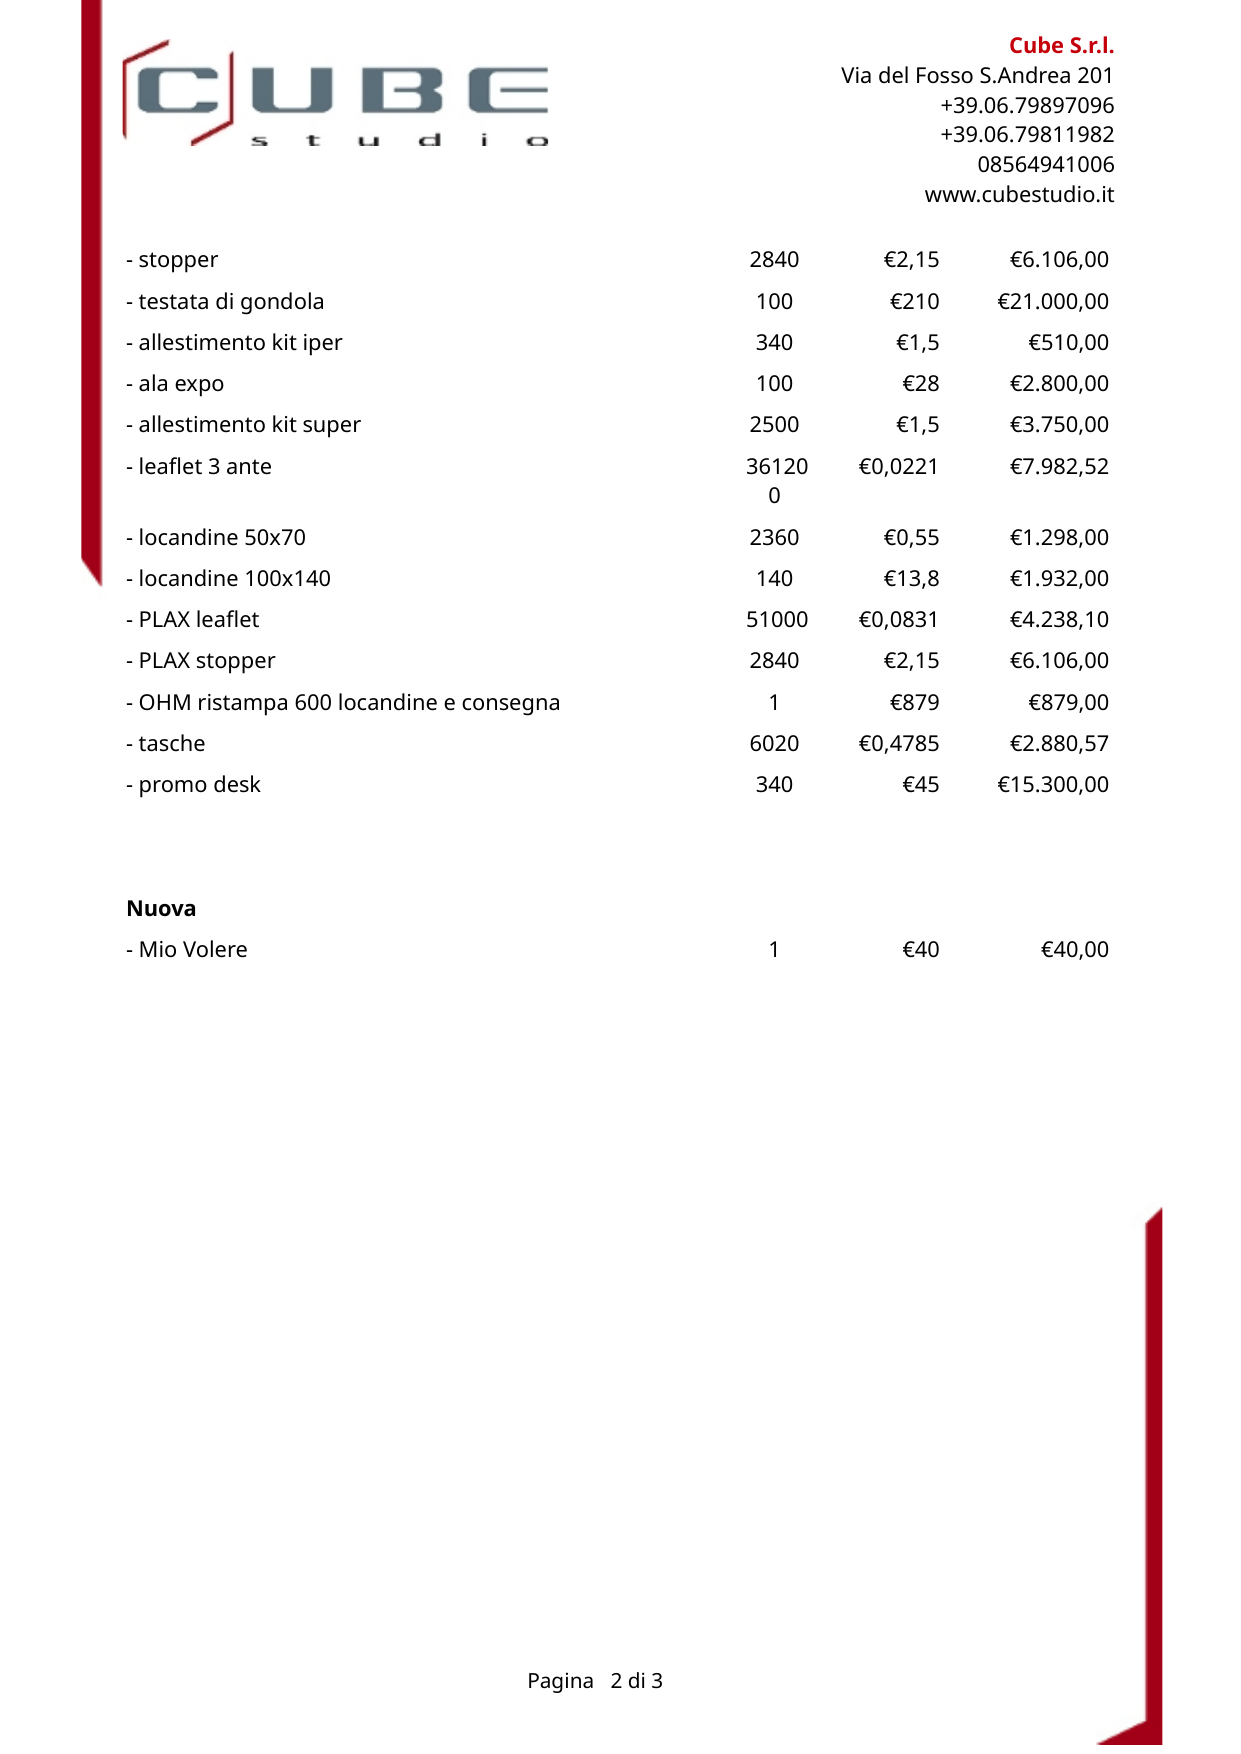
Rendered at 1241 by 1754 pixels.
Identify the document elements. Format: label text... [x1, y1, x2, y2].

table_cell €1,5 [815, 321, 951, 362]
table_cell €7.982,52 [951, 445, 1121, 516]
table_cell Nuova [120, 887, 1121, 928]
table_cell - locandine 50x70 [120, 516, 739, 557]
table_cell €879,00 [951, 681, 1121, 722]
table_cell [120, 846, 1121, 887]
table_cell - OHM ristampa 600 locandine e consegna [120, 681, 739, 722]
table_cell €6.106,00 [951, 640, 1121, 681]
table_cell - PLAX stopper [120, 640, 739, 681]
table_cell - locandine 100x140 [120, 557, 739, 598]
table_cell 361200 [739, 445, 815, 516]
picture [122, 39, 549, 146]
table_cell 140 [739, 557, 815, 598]
table_cell 100 [739, 280, 815, 321]
table_cell - Mio Volere [120, 929, 739, 970]
table_cell [953, 1052, 1121, 1098]
picture [1095, 1202, 1163, 1745]
table_cell [953, 1011, 1121, 1052]
table_cell - stopper [120, 239, 739, 280]
table_cell 6020 [739, 722, 815, 763]
table_cell €45 [815, 764, 951, 805]
table_cell €28 [815, 363, 951, 404]
table_cell - ala expo [120, 363, 739, 404]
table_cell [120, 970, 1121, 1011]
table_cell €0,0831 [815, 599, 951, 640]
table_cell €0,4785 [815, 722, 951, 763]
table_cell 340 [739, 321, 815, 362]
table_cell 2360 [739, 516, 815, 557]
table_cell €2,15 [815, 239, 951, 280]
table_cell €2.800,00 [951, 363, 1121, 404]
table_cell - testata di gondola [120, 280, 739, 321]
table_cell €6.106,00 [951, 239, 1121, 280]
table_cell 2840 [739, 640, 815, 681]
table_cell €3.750,00 [951, 404, 1121, 445]
table_cell 1 [739, 681, 815, 722]
table_cell 100 [739, 363, 815, 404]
table_cell - PLAX leaflet [120, 599, 739, 640]
table_cell 51000 [739, 599, 815, 640]
table_cell €13,8 [815, 557, 951, 598]
table_cell - allestimento kit super [120, 404, 739, 445]
table_cell - leaflet 3 ante [120, 445, 739, 516]
table_cell €4.238,10 [951, 599, 1121, 640]
table_cell 2840 [739, 239, 815, 280]
table_cell €1.298,00 [951, 516, 1121, 557]
table_cell €0,55 [815, 516, 951, 557]
table_cell 2500 [739, 404, 815, 445]
table_cell €510,00 [951, 321, 1121, 362]
table_cell €40,00 [951, 929, 1121, 970]
table_cell - promo desk [120, 764, 739, 805]
table_cell €40 [815, 929, 951, 970]
table_cell €210 [815, 280, 951, 321]
table_cell [120, 805, 1121, 846]
table_cell 1 [739, 929, 815, 970]
table_cell €15.300,00 [951, 764, 1121, 805]
table_cell [120, 1052, 953, 1098]
table_cell €0,0221 [815, 445, 951, 516]
table_cell [120, 1011, 953, 1052]
table_cell €21.000,00 [951, 280, 1121, 321]
table_cell €1,5 [815, 404, 951, 445]
table_cell - allestimento kit iper [120, 321, 739, 362]
table_cell €2,15 [815, 640, 951, 681]
table_cell €879 [815, 681, 951, 722]
table_cell €2.880,57 [951, 722, 1121, 763]
table_cell - tasche [120, 722, 739, 763]
picture [81, 0, 107, 599]
table_cell €1.932,00 [951, 557, 1121, 598]
table_cell 340 [739, 764, 815, 805]
